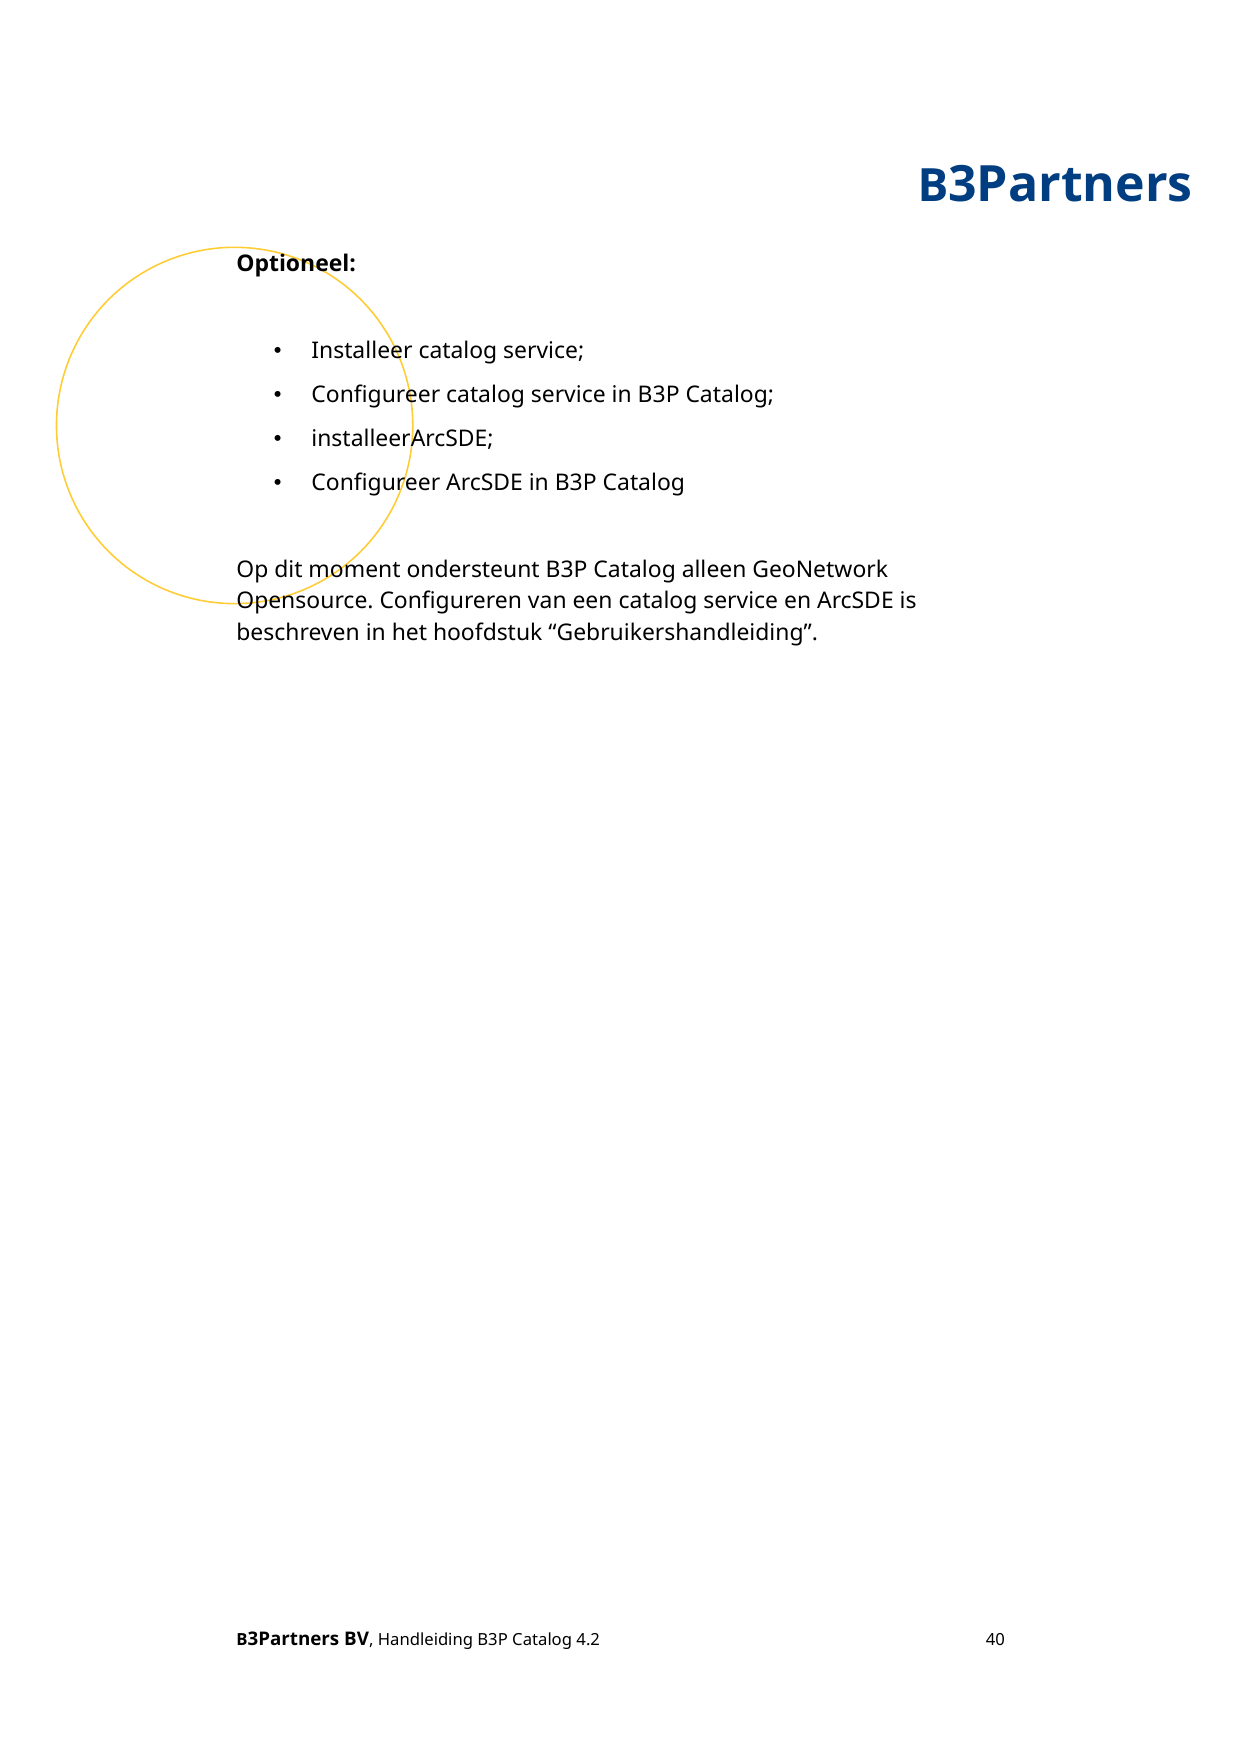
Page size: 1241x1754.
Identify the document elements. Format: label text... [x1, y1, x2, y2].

list Configureer ArcSDE in B3P Catalog [400, 466, 1004, 497]
list Installeer catalog service; [390, 334, 1004, 366]
list installeerArcSDE; [412, 422, 1004, 453]
text Optioneel: [258, 247, 1004, 278]
text Op dit moment ondersteunt B3P Catalog alleen GeoNetwork Opensource. Configureren van een catalog service en ArcSDE is beschreven in het hoofdstuk “Gebruikershandleiding”. [236, 553, 1004, 647]
list Configureer catalog service in B3P Catalog; [408, 378, 1004, 409]
